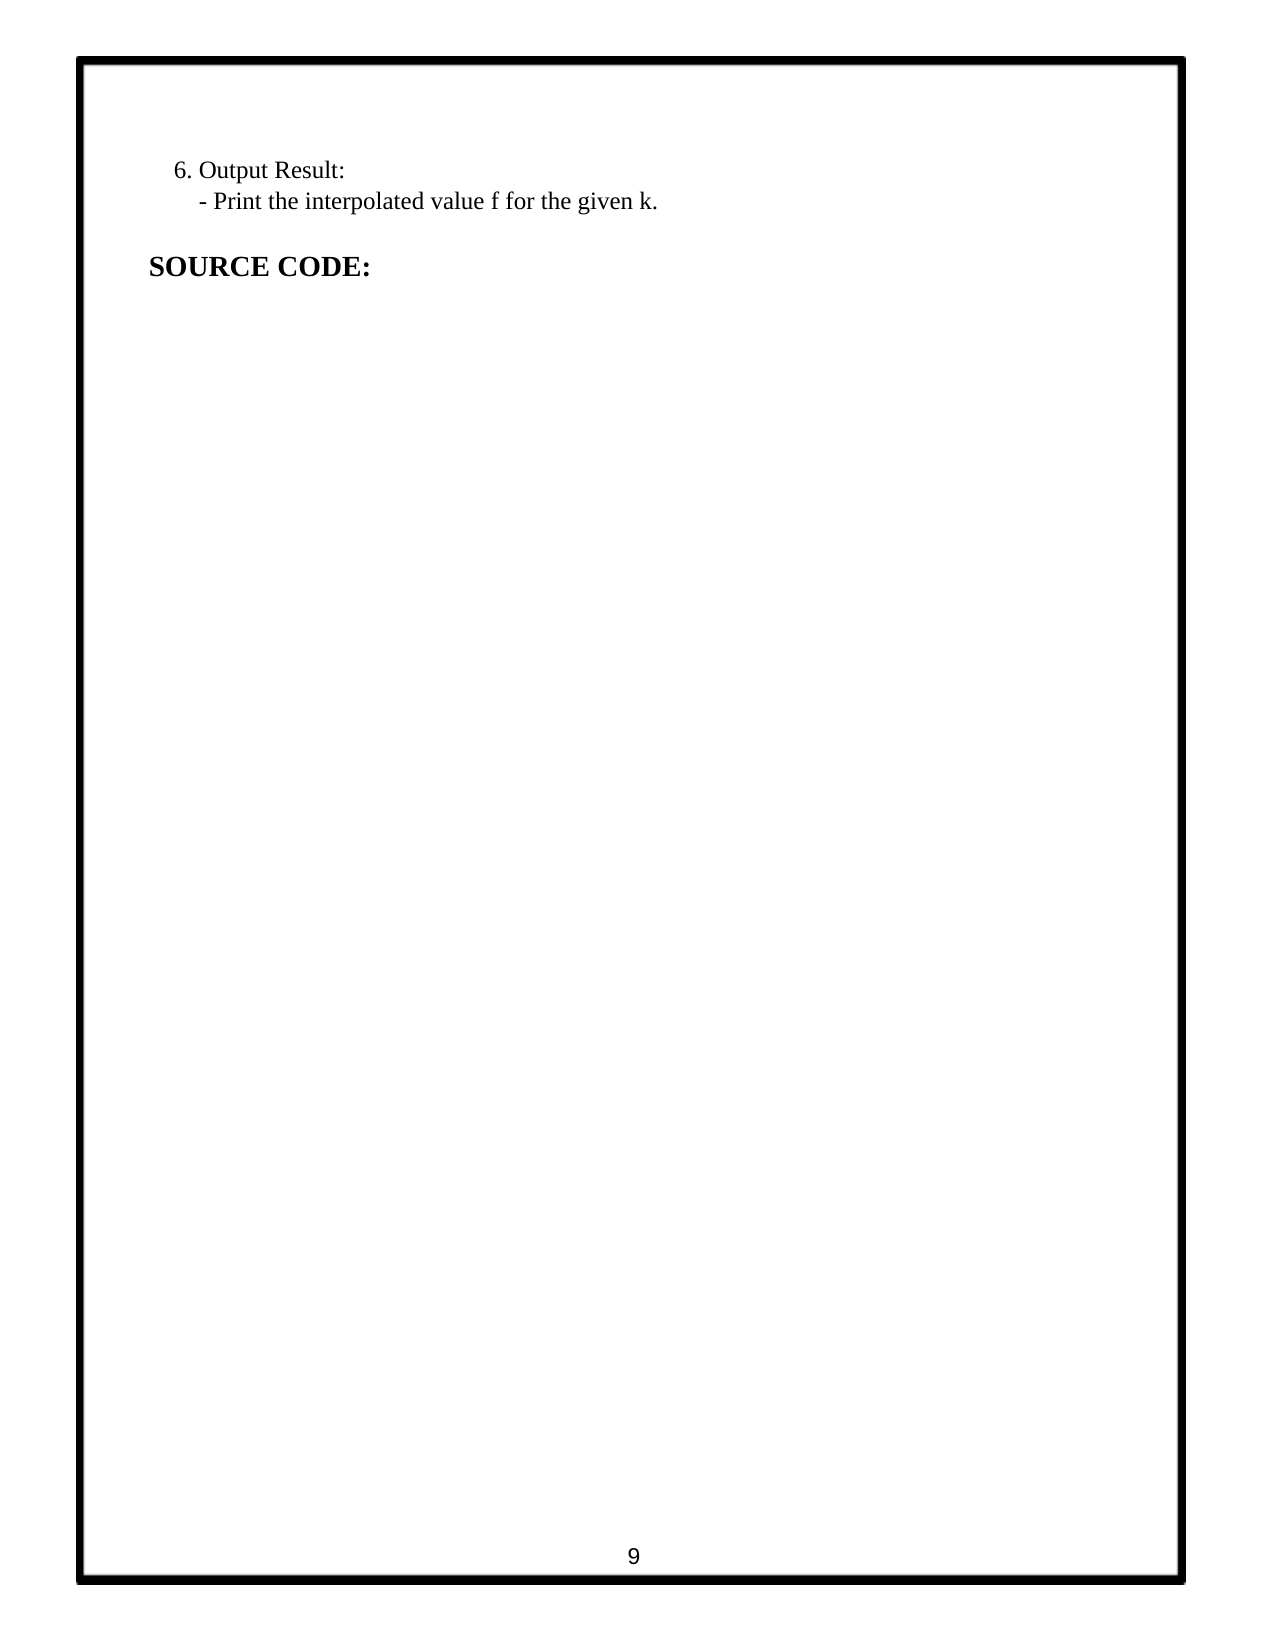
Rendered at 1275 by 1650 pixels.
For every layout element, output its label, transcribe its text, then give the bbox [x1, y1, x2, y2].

text 6. Output Result: [148, 155, 1125, 183]
picture [76, 56, 1186, 1585]
text - Print the interpolated value f for the given k. [148, 186, 1125, 215]
text SOURCE CODE: [148, 249, 1125, 283]
